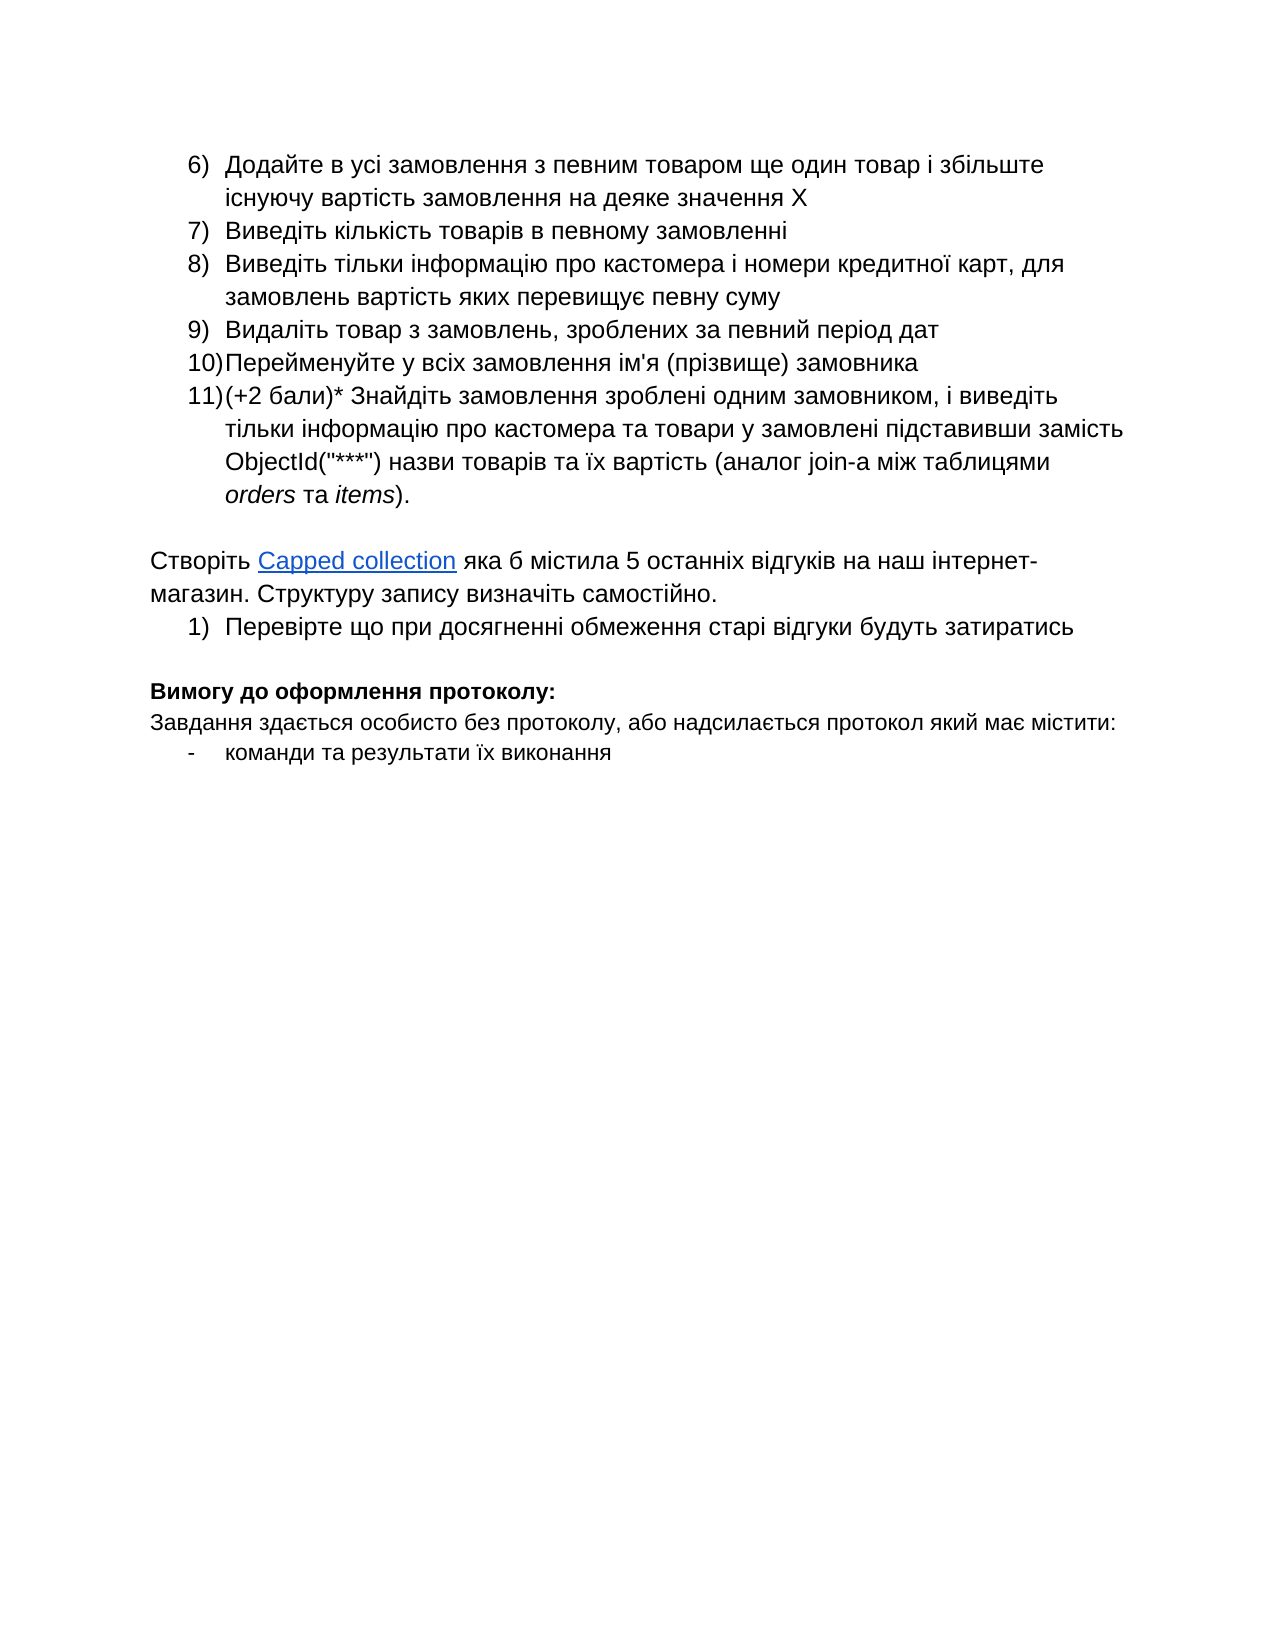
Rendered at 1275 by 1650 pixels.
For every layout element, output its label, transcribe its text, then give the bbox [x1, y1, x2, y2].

list Видаліть товар з замовлень, зроблених за певний період дат [187, 315, 1125, 344]
list Перевірте що при досягненні обмеження старі відгуки будуть затиратись [187, 612, 1125, 641]
text Завдання здається особисто без протоколу, або надсилається протокол який має містити: [150, 708, 1125, 735]
list (+2 бали)* Знайдіть замовлення зроблені одним замовником, і виведіть тільки інформацію про кастомера та товари у замовлені підставивши замість ObjectId("***") назви товарів та їх вартість (аналог join-а між таблицями orders та items). [187, 381, 1125, 509]
text Створіть Сapped collection яка б містила 5 останніх відгуків на наш інтернет-магазин. Структуру запису визначіть самостійно. [150, 546, 1125, 608]
list команди та результати їх виконання [187, 739, 1125, 765]
list Додайте в усі замовлення з певним товаром ще один товар і збільште існуючу вартість замовлення на деяке значення Х [187, 150, 1125, 212]
text Вимогу до оформлення протоколу: [150, 678, 1125, 705]
list Виведіть тільки інформацію про кастомера і номери кредитної карт, для замовлень вартість яких перевищує певну суму [187, 249, 1125, 311]
list Виведіть кількість товарів в певному замовленні [187, 216, 1125, 245]
list Перейменуйте у всіх замовлення ім'я (прізвище) замовника [187, 348, 1125, 377]
